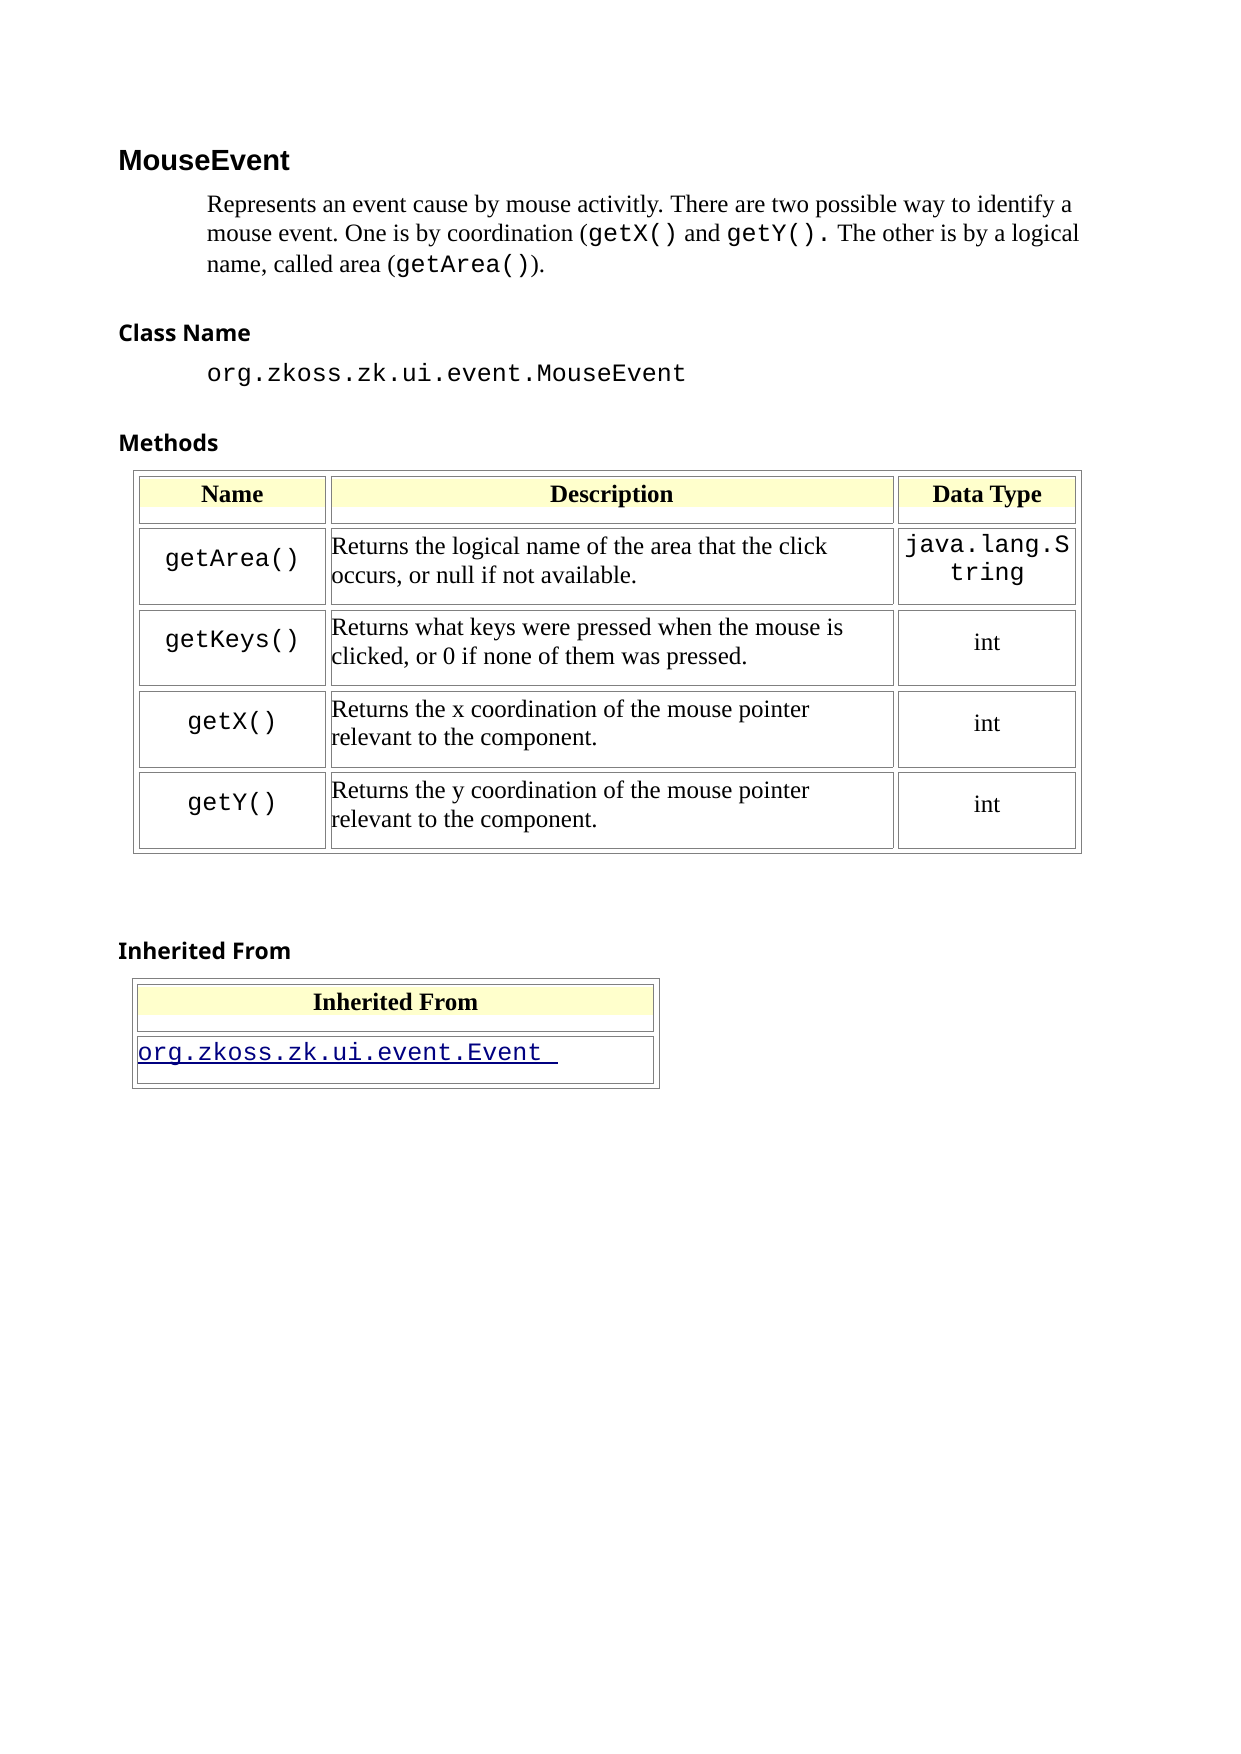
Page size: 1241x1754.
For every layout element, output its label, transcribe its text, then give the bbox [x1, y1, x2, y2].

table_cell int [896, 604, 1078, 685]
table_cell getX() [136, 685, 328, 767]
text Represents an event cause by mouse activitly. There are two possible way to identify a mouse event. One is by coordination (getX() and getY(). The other is by a logical name, called area (getArea()). [207, 189, 1122, 279]
subtitle Methods [118, 427, 1122, 458]
table_cell getArea() [136, 523, 328, 604]
text org.zkoss.zk.ui.event.MouseEvent [207, 361, 1122, 389]
table_cell getKeys() [136, 604, 328, 685]
table_cell java.lang.String [896, 523, 1078, 604]
table_header Name [136, 471, 328, 523]
table_cell Returns the logical name of the area that the click occurs, or null if not available. [328, 523, 896, 604]
table_header Data Type [896, 471, 1078, 523]
table_cell getY() [136, 767, 328, 848]
text Inherited From [118, 934, 1122, 966]
table_cell Returns the x coordination of the mouse pointer relevant to the component. [328, 685, 896, 767]
table_header Description [328, 471, 896, 523]
table_cell Returns the y coordination of the mouse pointer relevant to the component. [328, 767, 896, 848]
table_cell int [896, 767, 1078, 848]
table_cell org.zkoss.zk.ui.event.Event [134, 1031, 656, 1083]
table_cell int [896, 685, 1078, 767]
table_cell Returns what keys were pressed when the mouse is clicked, or 0 if none of them was pressed. [328, 604, 896, 685]
subtitle MouseEvent [118, 143, 1122, 177]
subtitle Class Name [118, 317, 1122, 348]
table_header Inherited From [134, 979, 656, 1031]
